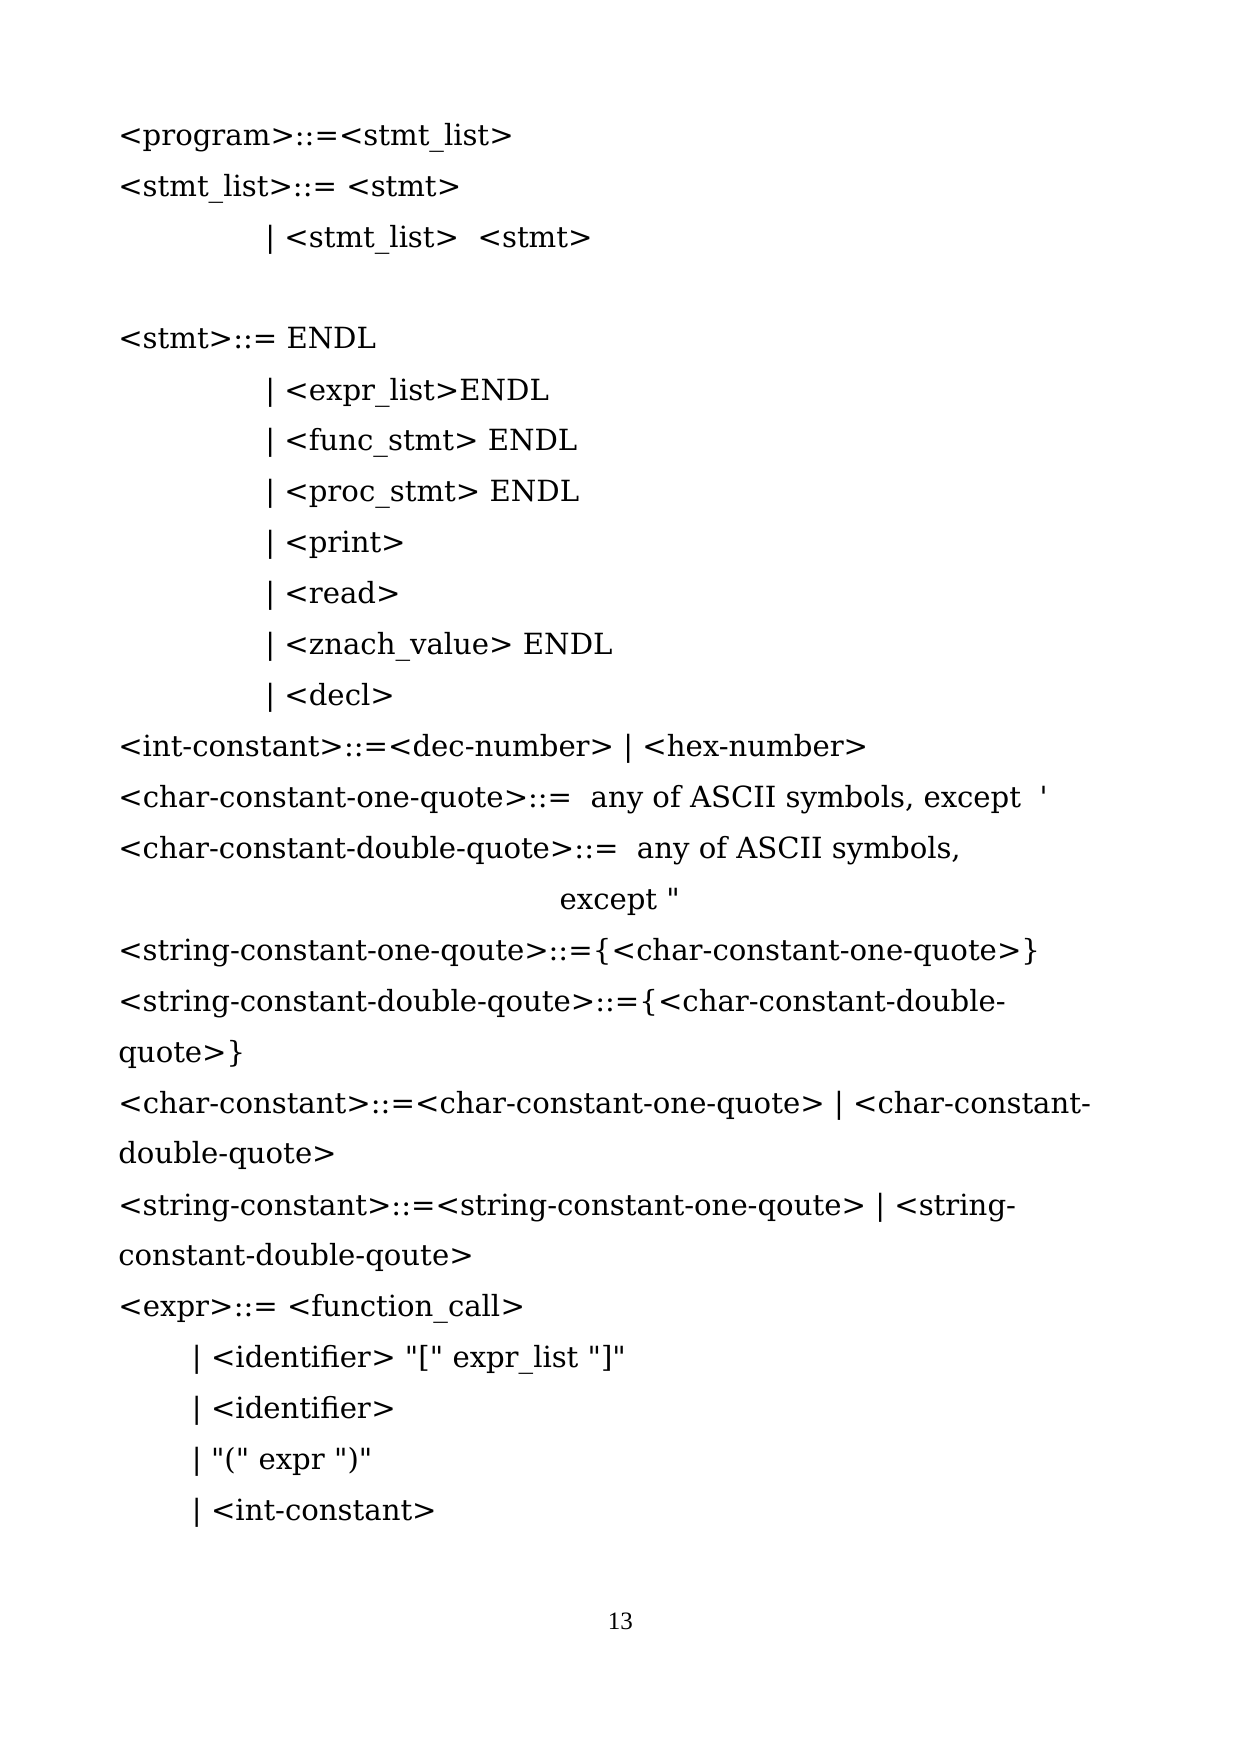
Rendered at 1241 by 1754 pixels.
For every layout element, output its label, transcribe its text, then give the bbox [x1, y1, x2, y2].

text | <decl> [118, 678, 1122, 712]
text | <print> [118, 526, 1122, 559]
text | <identifier> "[" expr_list "]" [118, 1341, 1122, 1374]
text <expr>::= <function_call> [118, 1290, 1122, 1324]
text | <stmt_list> <stmt> [118, 220, 1122, 254]
text <string-constant>::=<string-constant-one-qoute> | <string-constant-double-qoute> [118, 1188, 1122, 1273]
text | "(" expr ")" [118, 1442, 1122, 1476]
text <char-constant-one-quote>::= any of ASCII symbols, except ' [118, 780, 1122, 814]
text | <proc_stmt> ENDL [118, 475, 1122, 509]
text | <int-constant> [118, 1493, 1122, 1527]
text <string-constant-double-qoute>::={<char-constant-double-quote>} [118, 984, 1122, 1069]
text except " [118, 882, 1122, 916]
text | <znach_value> ENDL [118, 627, 1122, 661]
text | <identifier> [118, 1392, 1122, 1426]
text <string-constant-one-qoute>::={<char-constant-one-quote>} [118, 933, 1122, 967]
text | <func_stmt> ENDL [118, 424, 1122, 458]
text <int-constant>::=<dec-number> | <hex-number> [118, 729, 1122, 763]
text <stmt>::= ENDL [118, 322, 1122, 356]
text <char-constant-double-quote>::= any of ASCII symbols, [118, 831, 1122, 865]
text <program>::=<stmt_list> [118, 118, 1122, 152]
text <stmt_list>::= <stmt> [118, 169, 1122, 203]
text | <expr_list>ENDL [118, 373, 1122, 407]
text <char-constant>::=<char-constant-one-quote> | <char-constant-double-quote> [118, 1086, 1122, 1171]
text | <read> [118, 577, 1122, 611]
